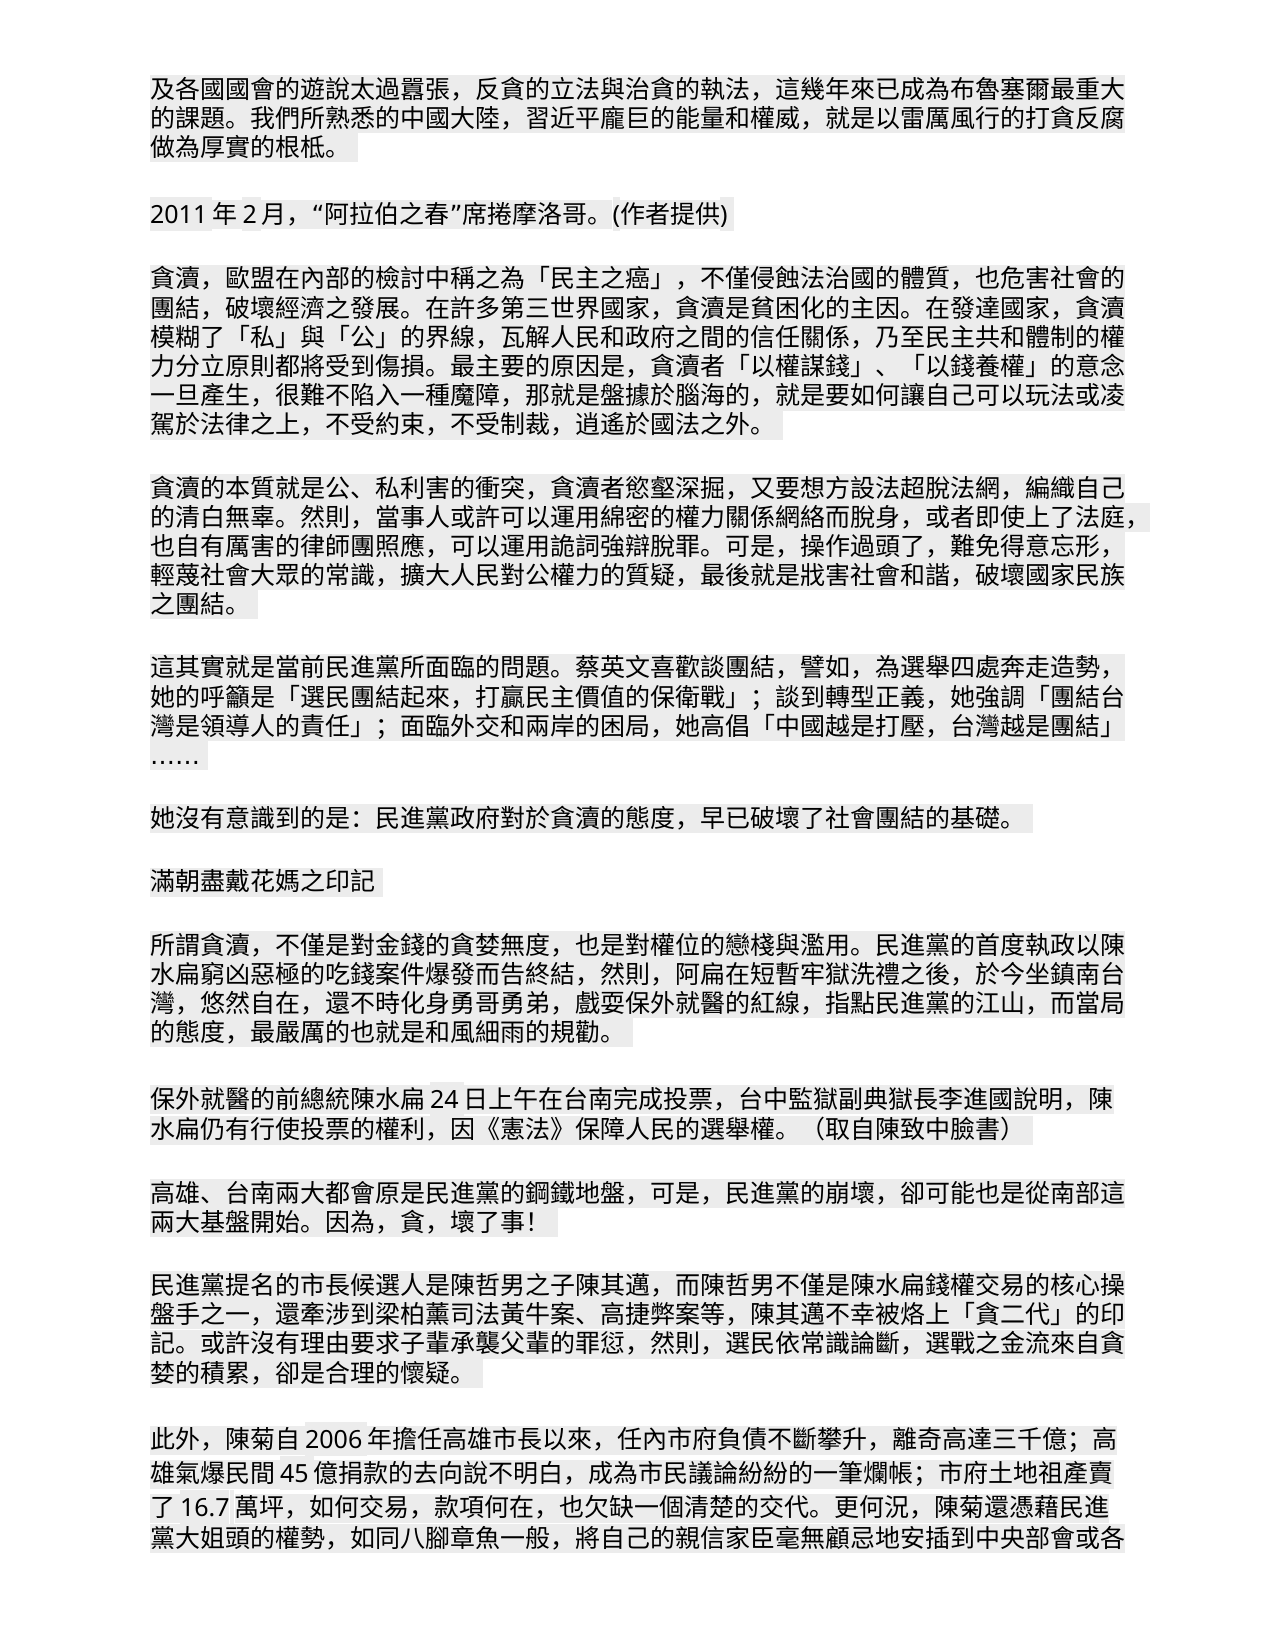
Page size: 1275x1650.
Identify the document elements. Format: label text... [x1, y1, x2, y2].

text 這是內行人的文字。 陳真2018 12 03 ============== 林深靖觀點：貪，壞了事！── 民進黨崩盤的起點 2018-11-29 作者指出，民進黨高層對於貪汙的寬容，乃至縱容，已到了毫無羞惡之心的地步。（顏麟宇攝） 2018投票結果揭曉之後，出現一個普遍的問題：這一場選舉，究竟改變了什麼？ 長期以來，用「藍綠」視角區別陣營，分析輸贏，這是政客名嘴日常之功課，是民間議論時政必備之常識。今年不一樣。選戰過程中出現一道新的界尺，打破老舊的意識形態區隔。這道界尺的兩端，是貪與不貪，是乾淨與骯髒。 貪瀆：民主之癌 政治新星韓國瑜的兩句話，有其代表性。其一：「當選後若貪汙，放棄假釋，牢裡關到死。」其二：「寧願乾淨的輸，也不要骯髒的贏。」 近年來，國際上談政治，貪汙已成為重中之重的問題。拜民進黨執政之賜，台灣很快跟上了世界的腳步。差別在於：世界各國的趨勢都是在加重法律上對於貪瀆的檢肅與制裁，唯獨台灣，對於貪瀆的行為，尤其是與政治權力掛鉤的貪瀆行為，卻是舉世少見的寬容與縱容。 譬如，2010年底開始爆發的「阿拉伯之春」，短短一年之間，掀翻了突尼西亞、埃及等國原本盤根錯結的強人政權，人民的憤怒源自於官方貪瀆醜行的一再被揭穿。今年巴西政權的轉移，執政當局被抓住的軟肋就是當權者貪汙的疑雲，不管是真是假，在反對黨抓住幾個把柄狠敲猛打之下，曾經深受庶民擁戴的「巴西之子」魯拉從雲端跌落，他所領導的勞工黨也被打趴在地；即使是老牌民主國家之所在的歐盟，也因為各大藥廠在歐洲議會以及各國國會的遊說太過囂張，反貪的立法與治貪的執法，這幾年來已成為布魯塞爾最重大的課題。我們所熟悉的中國大陸，習近平龐巨的能量和權威，就是以雷厲風行的打貪反腐做為厚實的根柢。 2011年2月，“阿拉伯之春”席捲摩洛哥。(作者提供) 貪瀆，歐盟在內部的檢討中稱之為「民主之癌」，不僅侵蝕法治國的體質，也危害社會的團結，破壞經濟之發展。在許多第三世界國家，貪瀆是貧困化的主因。在發達國家，貪瀆模糊了「私」與「公」的界線，瓦解人民和政府之間的信任關係，乃至民主共和體制的權力分立原則都將受到傷損。最主要的原因是，貪瀆者「以權謀錢」、「以錢養權」的意念一旦產生，很難不陷入一種魔障，那就是盤據於腦海的，就是要如何讓自己可以玩法或凌駕於法律之上，不受約束，不受制裁，逍遙於國法之外。 貪瀆的本質就是公、私利害的衝突，貪瀆者慾壑深掘，又要想方設法超脫法網，編織自己的清白無辜。然則，當事人或許可以運用綿密的權力關係網絡而脫身，或者即使上了法庭，也自有厲害的律師團照應，可以運用詭詞強辯脫罪。可是，操作過頭了，難免得意忘形，輕蔑社會大眾的常識，擴大人民對公權力的質疑，最後就是戕害社會和諧，破壞國家民族之團結。 這其實就是當前民進黨所面臨的問題。蔡英文喜歡談團結，譬如，為選舉四處奔走造勢，她的呼籲是「選民團結起來，打贏民主價值的保衛戰」；談到轉型正義，她強調「團結台灣是領導人的責任」；面臨外交和兩岸的困局，她高倡「中國越是打壓，台灣越是團結」…… 她沒有意識到的是：民進黨政府對於貪瀆的態度，早已破壞了社會團結的基礎。 滿朝盡戴花媽之印記 所謂貪瀆，不僅是對金錢的貪婪無度，也是對權位的戀棧與濫用。民進黨的首度執政以陳水扁窮凶惡極的吃錢案件爆發而告終結，然則，阿扁在短暫牢獄洗禮之後，於今坐鎮南台灣，悠然自在，還不時化身勇哥勇弟，戲耍保外就醫的紅線，指點民進黨的江山，而當局的態度，最嚴厲的也就是和風細雨的規勸。 保外就醫的前總統陳水扁24日上午在台南完成投票，台中監獄副典獄長李進國說明，陳水扁仍有行使投票的權利，因《憲法》保障人民的選舉權。（取自陳致中臉書） 高雄、台南兩大都會原是民進黨的鋼鐵地盤，可是，民進黨的崩壞，卻可能也是從南部這兩大基盤開始。因為，貪，壞了事！ 民進黨提名的市長候選人是陳哲男之子陳其邁，而陳哲男不僅是陳水扁錢權交易的核心操盤手之一，還牽涉到梁柏薰司法黃牛案、高捷弊案等，陳其邁不幸被烙上「貪二代」的印記。或許沒有理由要求子輩承襲父輩的罪愆，然則，選民依常識論斷，選戰之金流來自貪婪的積累，卻是合理的懷疑。 此外，陳菊自2006年擔任高雄市長以來，任內市府負債不斷攀升，離奇高達三千億；高雄氣爆民間45億捐款的去向說不明白，成為市民議論紛紛的一筆爛帳；市府土地祖產賣了16.7萬坪，如何交易，款項何在，也欠缺一個清楚的交代。更何況，陳菊還憑藉民進黨大姐頭的權勢，如同八腳章魚一般，將自己的親信家臣毫無顧忌地安插到中央部會或各大公營事業的龍頭位置，花媽開枝散葉，放眼所及，滿朝部長、次長、董事長、總經理等肥缺，皆帶有花媽的印記。 在台南，民進黨提名的市長候選人黃偉哲，被掛上「大創門神」的封號，深陷大創百貨弊案疑雲，事涉與進口商兩億七千萬的龐大金額往還以及兩千公噸以上日本核災區食品進入台灣市場的不法關說。而且初始揭露弊案的，居然還是來自自家綠色陣營的黃國昌、陳亭妃等立委。也因此，網民評論輕易將陳其邁命名為「貪二代」，黃偉哲也被調侃是「貪一代，而且第一代就很厲害」。市長選戰期間，此案自然成為其他陣營攻擊的標的，國民黨提名的高思博和曾經擔任台南縣長的蘇煥智給予選民的文宣，一而再，再而三，就是對於貪汙案的提醒。 然則，即便如此，蔡英文、賴清德、陳菊等府院巨頭，還是屢次奔波，勤於到高雄、台南陪同候選人造勢，運用中央資源為候選人做承諾，對於各項貪瀆質疑，不屑置一詞。民進黨高層對於貪汙的寬容，乃至縱容，已到了毫無羞惡之心的地步。 對照於韓國瑜「一瓶礦泉水，一碗滷肉飯」的貧窮打法，綠營貪戀金錢權位的印象無疑更加凸顯。陳其邁落選，這其實才是主因。台南方面，黃偉哲雖然贏了，但是2014年賴清德選市長時囊括將近73%的選票，票數超過71萬，這次黃偉哲獲367,518票，得票率38.02，相對於上一屆，幾乎已是腰斬。於今，反核食公投案以779萬票，72.3%的高比率通過，黃偉哲即使上任了，核災食品進口關說案恐難善了，大創弊案的官司，恐怕也將伴隨著他的任期繼續發展… 2018年的選舉，讓我們看到藍綠、統獨之外的新軸線，亦即：「貪與不貪，乾淨與骯髒」的軸線，當局若是未能警覺到這個變化，那麼，此一軸線一旦拉開，民進黨將更陷入挨打的趨勢。一旦貪字罩頂，2020年的大選，若是要再打「紅色威脅」、「第五縱隊」等意識型態恐嚇牌，恐怕更加難以奏效了！ 作者為INTERCOLL(International Collective Intellectual)亞洲地區召集人 [150, 75, 1125, 1553]
